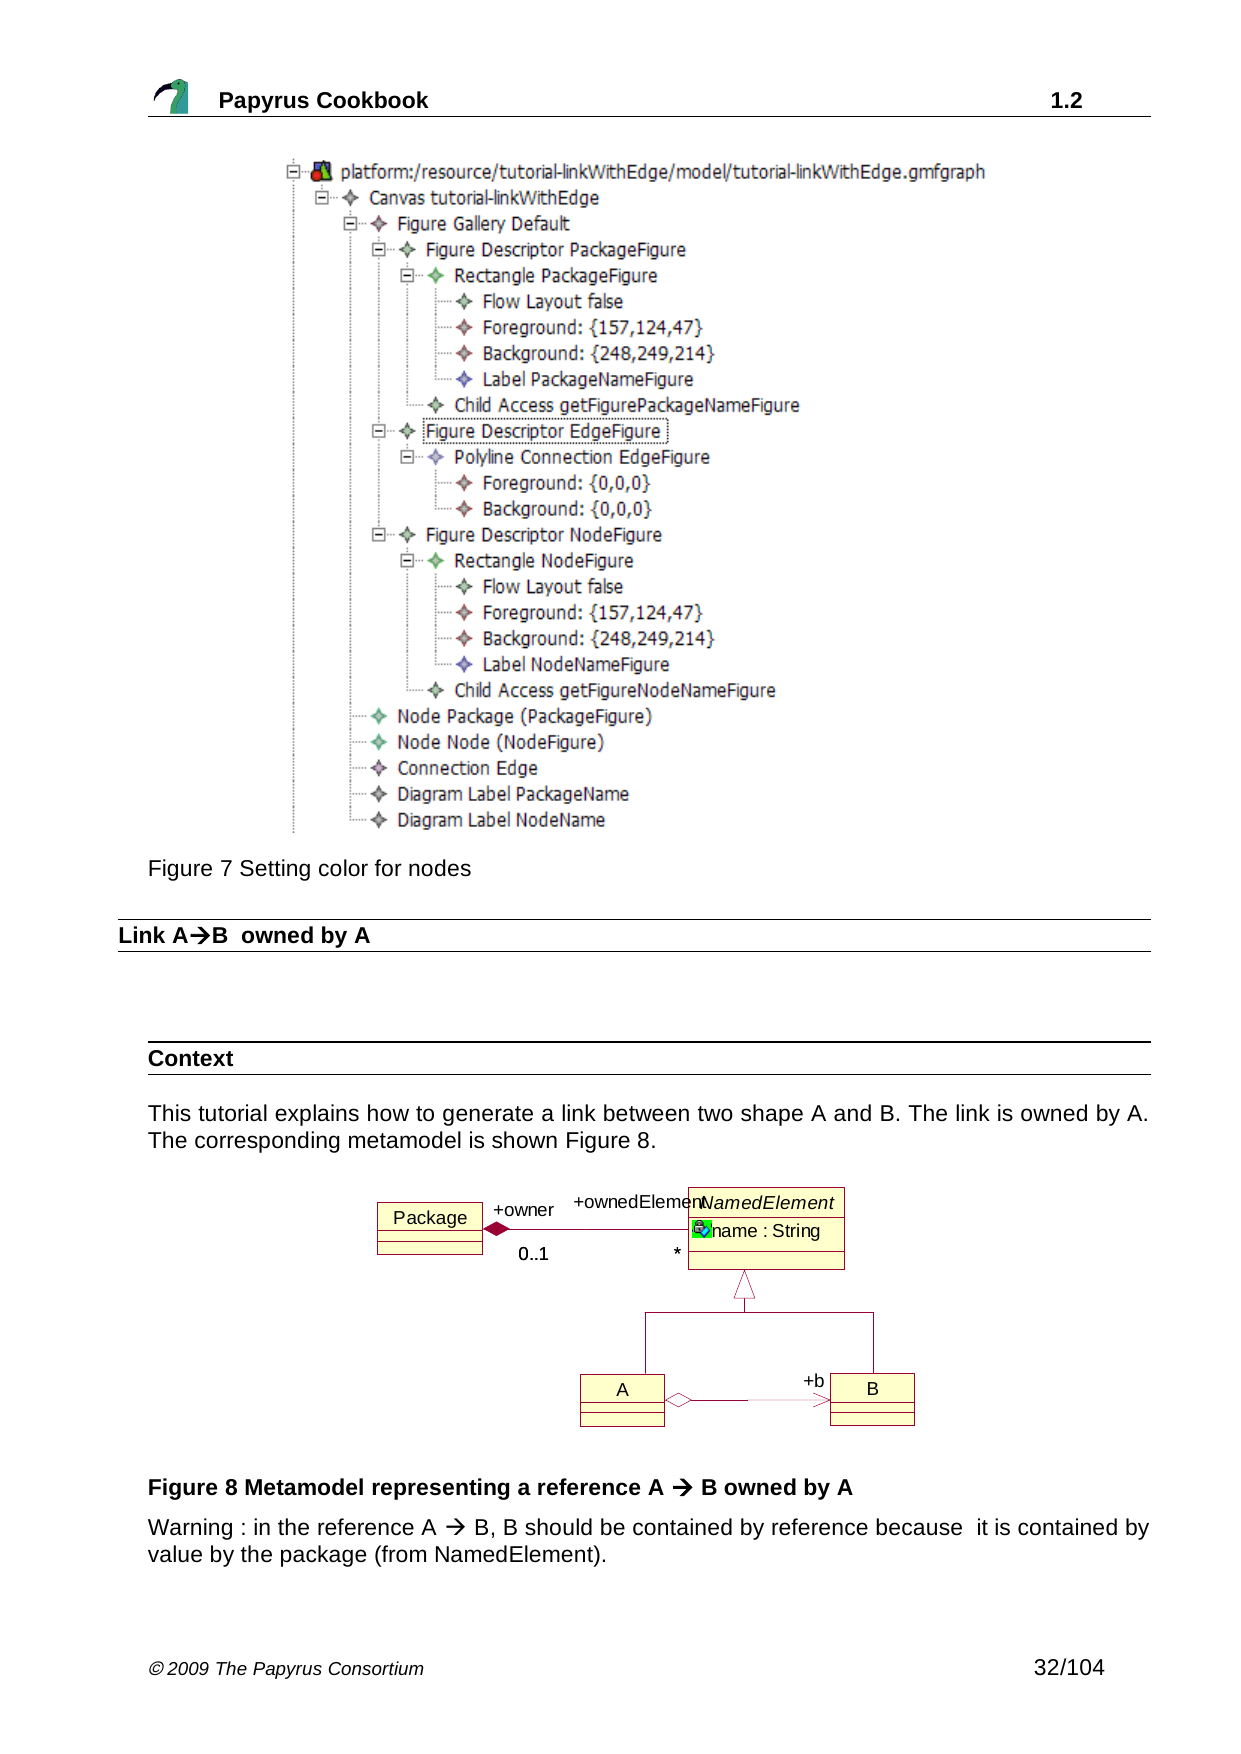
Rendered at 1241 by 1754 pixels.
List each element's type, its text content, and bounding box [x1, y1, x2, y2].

text Figure 7 Setting color for nodes [148, 854, 1151, 881]
text This tutorial explains how to generate a link between two shape A and B. The link is owned by A. The corresponding metamodel is shown Figure 8. [148, 1100, 1151, 1154]
subtitle Context [148, 1043, 1151, 1074]
subtitle Link AB owned by A [118, 920, 1151, 951]
picture [284, 156, 1016, 833]
picture [153, 79, 189, 114]
text Figure 8 Metamodel representing a reference A  B owned by A [148, 1473, 1151, 1501]
text Warning : in the reference A  B, B should be contained by reference because it is contained by value by the package (from NamedElement). [148, 1513, 1151, 1567]
